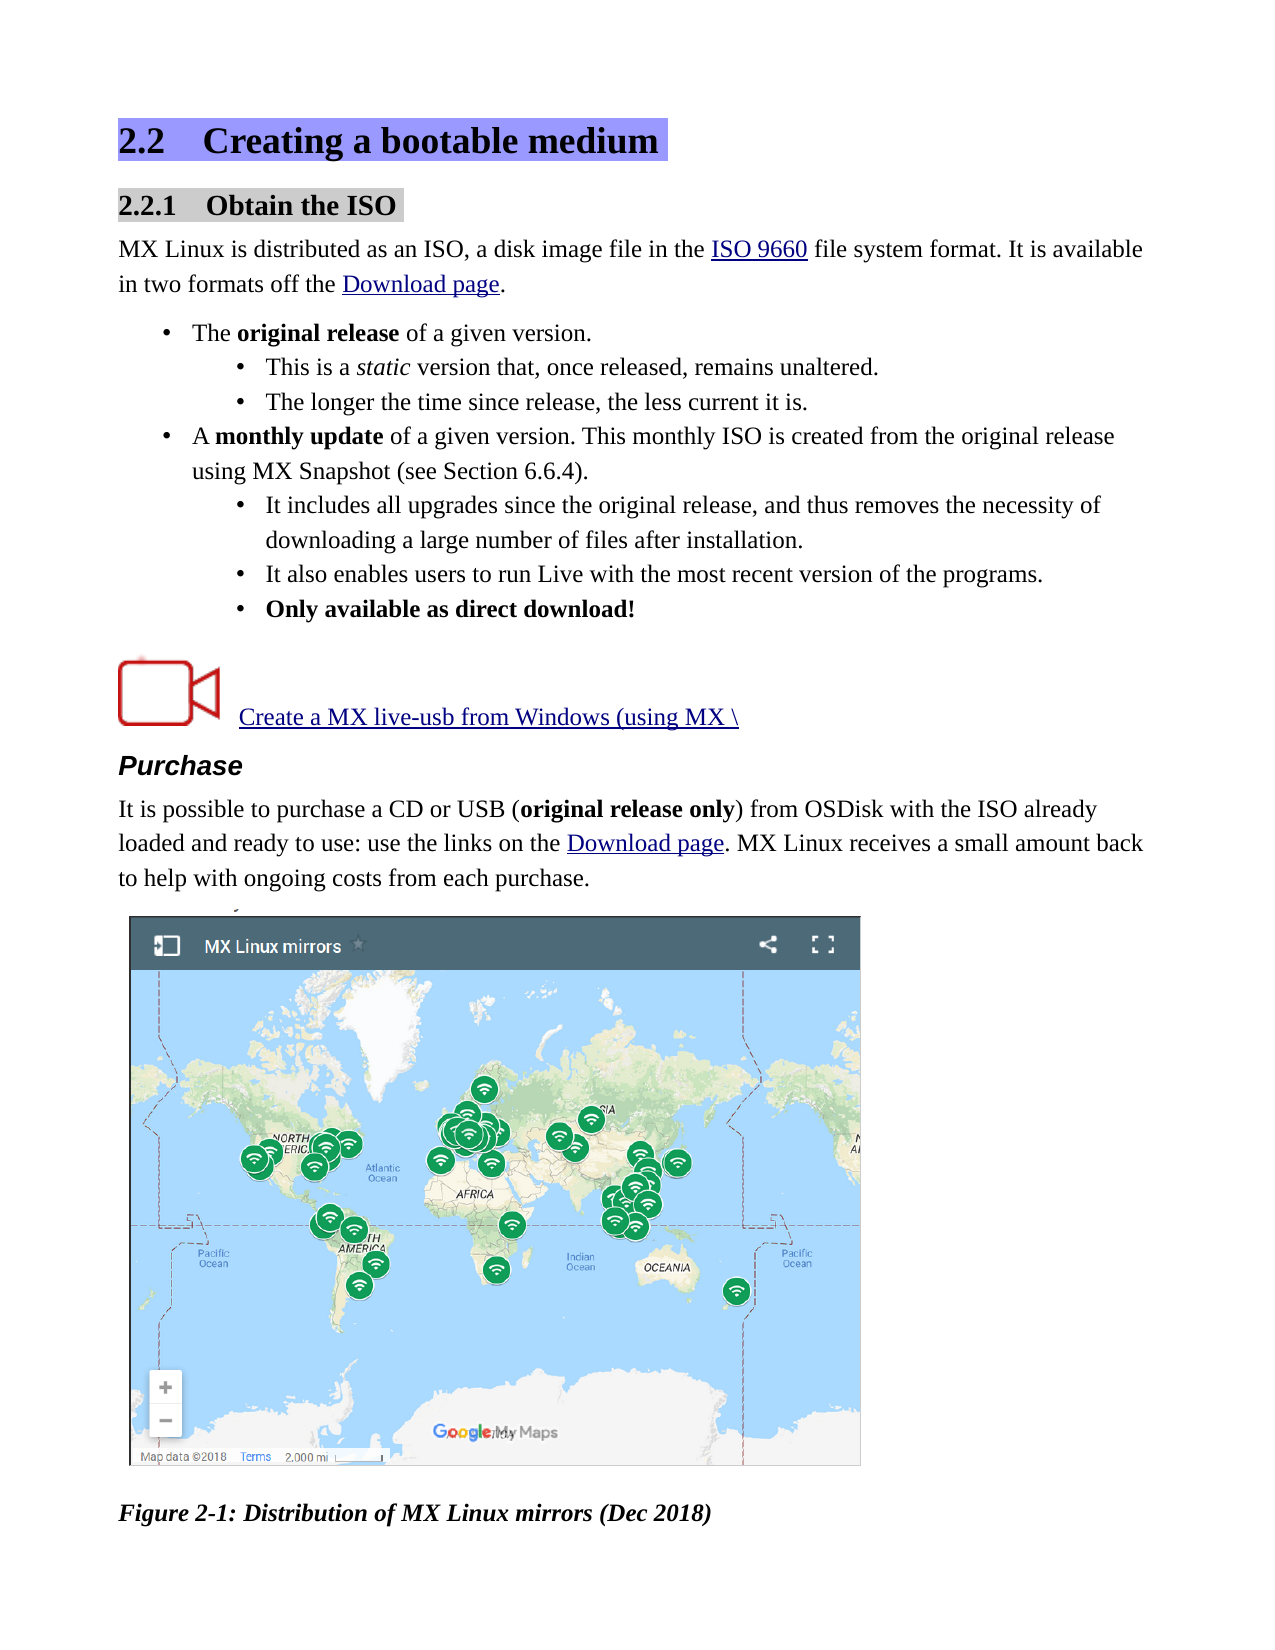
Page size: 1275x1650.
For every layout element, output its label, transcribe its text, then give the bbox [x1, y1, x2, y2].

subtitle 2.2.1 Obtain the ISO [404, 188, 1157, 222]
text It is possible to purchase a CD or USB (original release only) from OSDisk with the ISO already loaded and ready to use: use the links on the Download page. MX Linux receives a small amount back to help with ongoing costs from each purchase. [118, 794, 1157, 891]
list This is a static version that, once released, remains unaltered. [236, 352, 1157, 381]
list A monthly update of a given version. This monthly ISO is created from the original release using MX Snapshot (see Section 6.6.4). [162, 421, 1157, 484]
subtitle 2.2 Creating a bootable medium [668, 118, 1157, 161]
text MX Linux is distributed as an ISO, a disk image file in the ISO 9660 file system format. It is available in two formats off the Download page. [118, 234, 1157, 298]
list It includes all upgrades since the original release, and thus removes the necessity of downloading a large number of files after installation. [236, 490, 1157, 553]
list Only available as direct download! [236, 594, 1157, 622]
picture [118, 909, 869, 1479]
list The longer the time since release, the less current it is. [236, 387, 1157, 416]
list The original release of a given version. [162, 318, 1157, 347]
text Create a MX live-usb from Windows (using MX \ [118, 643, 1157, 731]
list It also enables users to run Live with the most recent version of the programs. [236, 559, 1157, 588]
text Figure 2-1: Distribution of MX Linux mirrors (Dec 2018) [118, 1498, 1157, 1527]
subtitle Purchase [118, 749, 1157, 781]
picture [118, 642, 220, 726]
